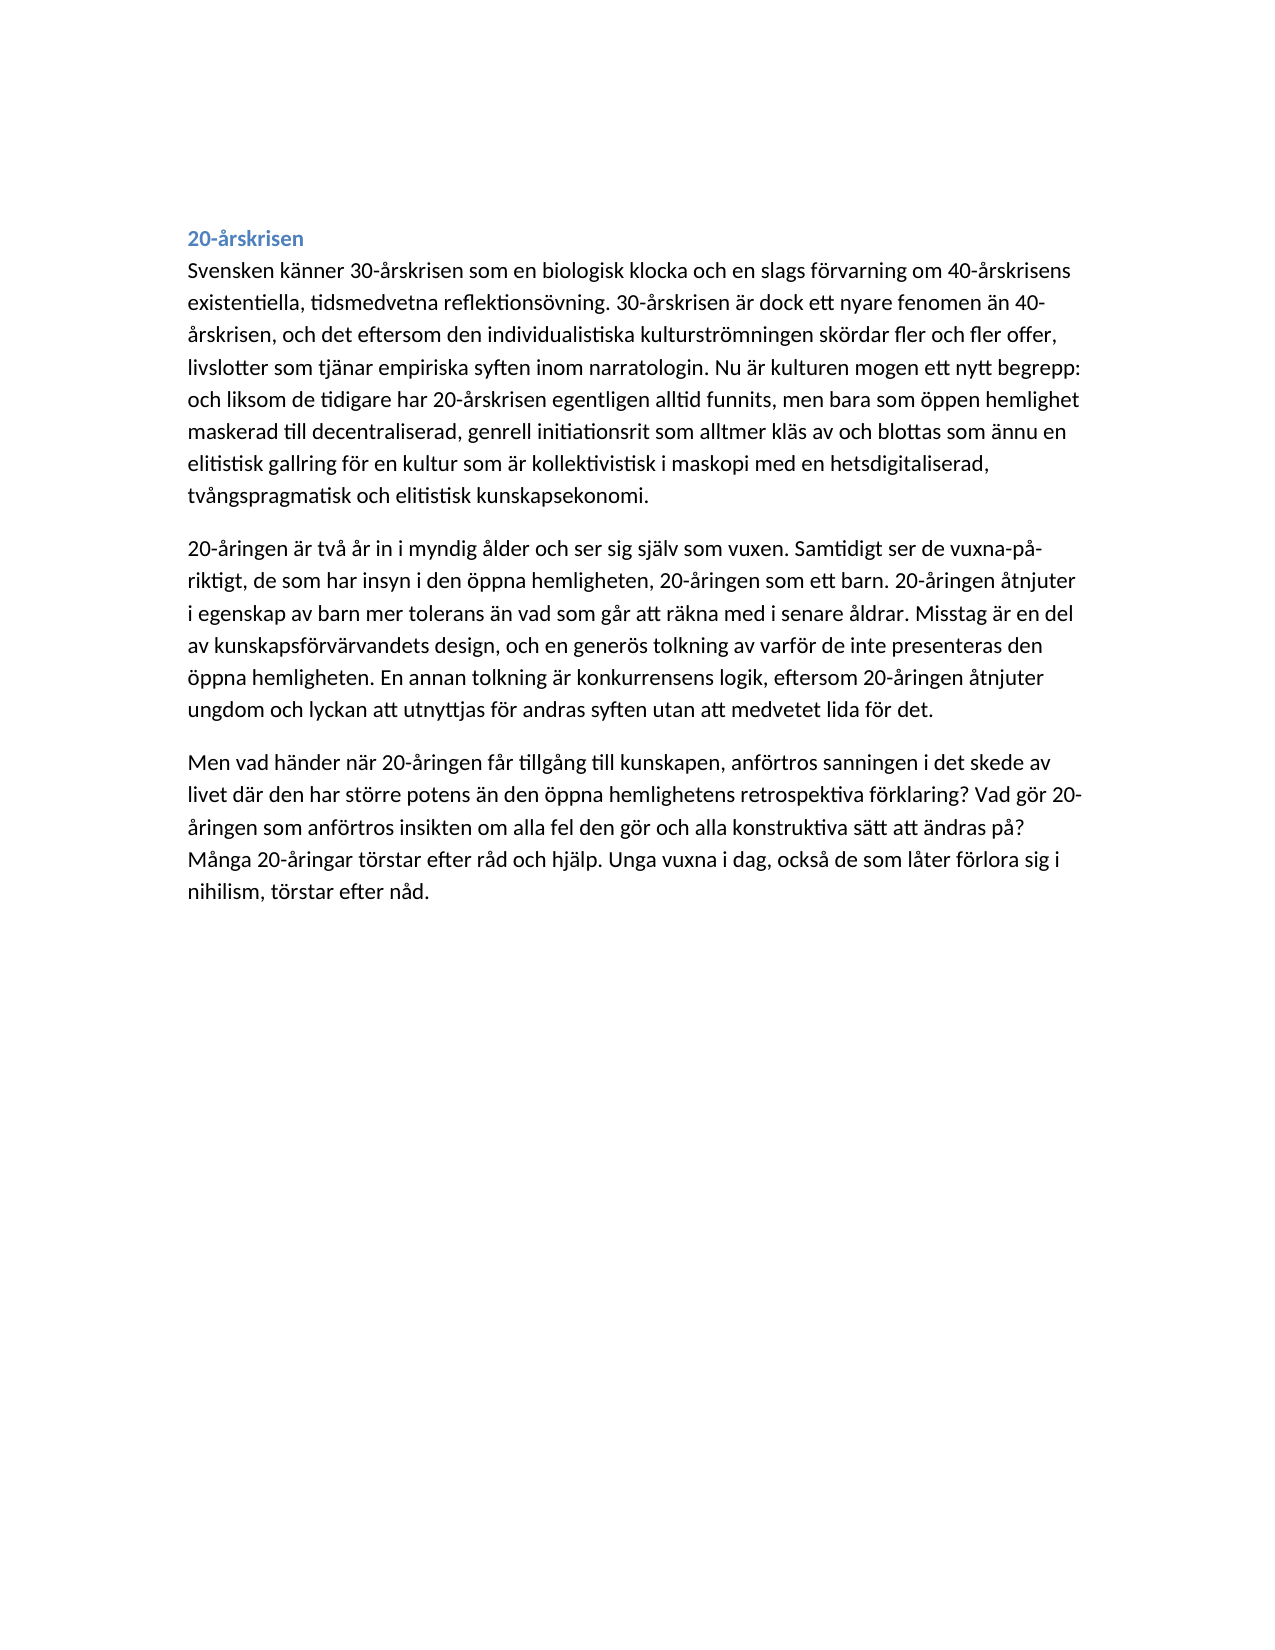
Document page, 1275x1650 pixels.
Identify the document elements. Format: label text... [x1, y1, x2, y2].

text Men vad händer när 20-åringen får tillgång till kunskapen, anförtros sanningen i det skede av livet där den har större potens än den öppna hemlighetens retrospektiva förklaring? Vad gör 20-åringen som anförtros insikten om alla fel den gör och alla konstruktiva sätt att ändras på? Många 20-åringar törstar efter råd och hjälp. Unga vuxna i dag, också de som låter förlora sig i nihilism, törstar efter nåd. [187, 748, 1087, 905]
text Svensken känner 30-årskrisen som en biologisk klocka och en slags förvarning om 40-årskrisens existentiella, tidsmedvetna reflektionsövning. 30-årskrisen är dock ett nyare fenomen än 40-årskrisen, och det eftersom den individualistiska kulturströmningen skördar fler och fler offer, livslotter som tjänar empiriska syften inom narratologin. Nu är kulturen mogen ett nytt begrepp: och liksom de tidigare har 20-årskrisen egentligen alltid funnits, men bara som öppen hemlighet maskerad till decentraliserad, genrell initiationsrit som alltmer kläs av och blottas som ännu en elitistisk gallring för en kultur som är kollektivistisk i maskopi med en hetsdigitaliserad, tvångspragmatisk och elitistisk kunskapsekonomi. [187, 256, 1087, 509]
text 20-åringen är två år in i myndig ålder och ser sig själv som vuxen. Samtidigt ser de vuxna-på-riktigt, de som har insyn i den öppna hemligheten, 20-åringen som ett barn. 20-åringen åtnjuter i egenskap av barn mer tolerans än vad som går att räkna med i senare åldrar. Misstag är en del av kunskapsförvärvandets design, och en generös tolkning av varför de inte presenteras den öppna hemligheten. En annan tolkning är konkurrensens logik, eftersom 20-åringen åtnjuter ungdom och lyckan att utnyttjas för andras syften utan att medvetet lida för det. [187, 534, 1087, 723]
subtitle 20-årskrisen [187, 224, 1087, 252]
